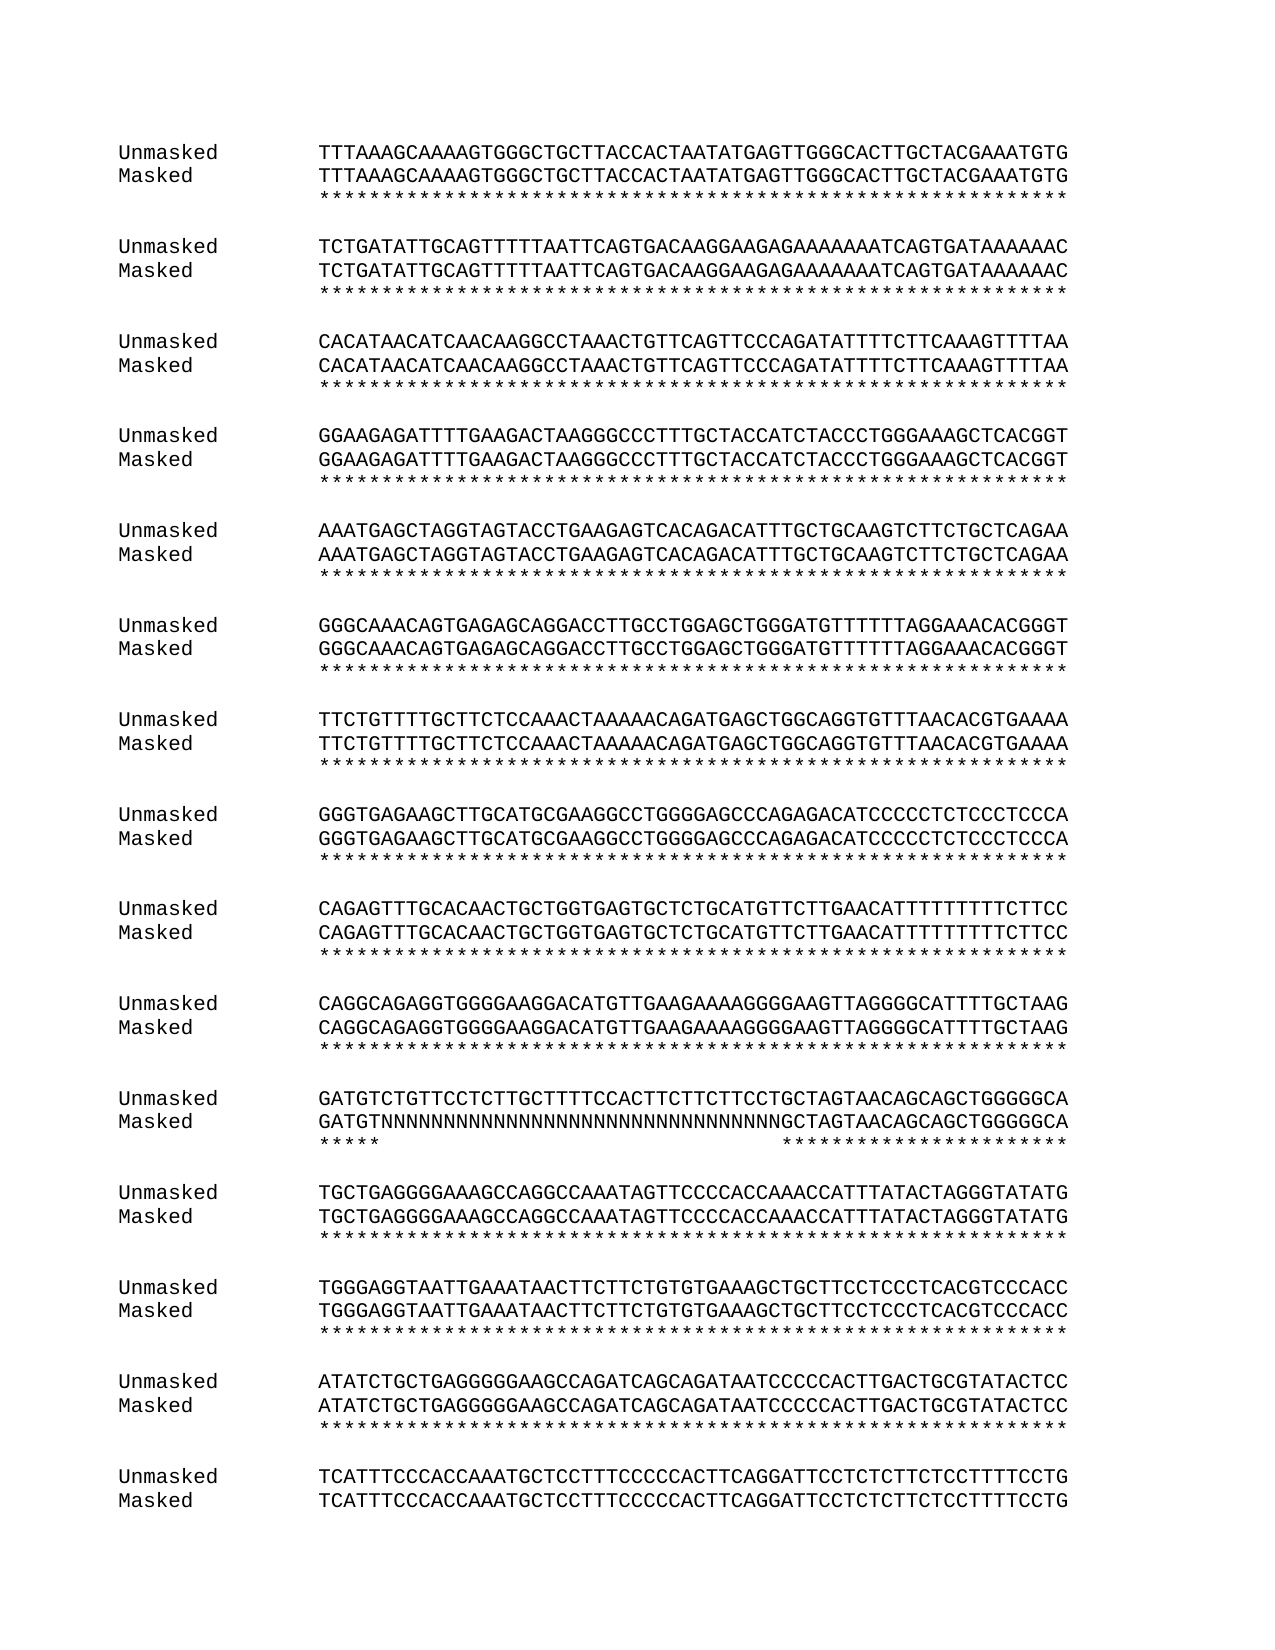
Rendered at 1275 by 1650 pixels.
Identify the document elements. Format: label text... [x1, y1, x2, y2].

text ************************************************************ [118, 757, 1157, 780]
text Unmasked TTTAAAGCAAAAGTGGGCTGCTTACCACTAATATGAGTTGGGCACTTGCTACGAAATGTG [118, 142, 1157, 165]
text Masked AAATGAGCTAGGTAGTACCTGAAGAGTCACAGACATTTGCTGCAAGTCTTCTGCTCAGAA [118, 544, 1157, 567]
text Masked CAGGCAGAGGTGGGGAAGGACATGTTGAAGAAAAGGGGAAGTTAGGGGCATTTTGCTAAG [118, 1017, 1157, 1040]
text ************************************************************ [118, 378, 1157, 402]
text Masked TGCTGAGGGGAAAGCCAGGCCAAATAGTTCCCCACCAAACCATTTATACTAGGGTATATG [118, 1206, 1157, 1229]
text Unmasked GATGTCTGTTCCTCTTGCTTTTCCACTTCTTCTTCCTGCTAGTAACAGCAGCTGGGGGCA [118, 1088, 1157, 1111]
text Masked TTTAAAGCAAAAGTGGGCTGCTTACCACTAATATGAGTTGGGCACTTGCTACGAAATGTG [118, 165, 1157, 189]
text Unmasked AAATGAGCTAGGTAGTACCTGAAGAGTCACAGACATTTGCTGCAAGTCTTCTGCTCAGAA [118, 520, 1157, 544]
text Unmasked TCATTTCCCACCAAATGCTCCTTTCCCCCACTTCAGGATTCCTCTCTTCTCCTTTTCCTG [118, 1466, 1157, 1489]
text Masked ATATCTGCTGAGGGGGAAGCCAGATCAGCAGATAATCCCCCACTTGACTGCGTATACTCC [118, 1395, 1157, 1419]
text ************************************************************ [118, 1040, 1157, 1064]
text Unmasked ATATCTGCTGAGGGGGAAGCCAGATCAGCAGATAATCCCCCACTTGACTGCGTATACTCC [118, 1371, 1157, 1395]
text Masked TCATTTCCCACCAAATGCTCCTTTCCCCCACTTCAGGATTCCTCTCTTCTCCTTTTCCTG [118, 1489, 1157, 1513]
text ************************************************************ [118, 473, 1157, 496]
text ***** *********************** [118, 1135, 1157, 1158]
text ************************************************************ [118, 189, 1157, 213]
text Masked GGAAGAGATTTTGAAGACTAAGGGCCCTTTGCTACCATCTACCCTGGGAAAGCTCACGGT [118, 449, 1157, 473]
text Masked GATGTNNNNNNNNNNNNNNNNNNNNNNNNNNNNNNNNGCTAGTAACAGCAGCTGGGGGCA [118, 1111, 1157, 1135]
text ************************************************************ [118, 567, 1157, 591]
text Unmasked CAGAGTTTGCACAACTGCTGGTGAGTGCTCTGCATGTTCTTGAACATTTTTTTTTCTTCC [118, 898, 1157, 922]
text Masked GGGCAAACAGTGAGAGCAGGACCTTGCCTGGAGCTGGGATGTTTTTTAGGAAACACGGGT [118, 638, 1157, 662]
text Unmasked TCTGATATTGCAGTTTTTAATTCAGTGACAAGGAAGAGAAAAAAATCAGTGATAAAAAAC [118, 236, 1157, 260]
text Unmasked GGGCAAACAGTGAGAGCAGGACCTTGCCTGGAGCTGGGATGTTTTTTAGGAAACACGGGT [118, 615, 1157, 638]
text Unmasked CACATAACATCAACAAGGCCTAAACTGTTCAGTTCCCAGATATTTTCTTCAAAGTTTTAA [118, 331, 1157, 354]
text Masked TGGGAGGTAATTGAAATAACTTCTTCTGTGTGAAAGCTGCTTCCTCCCTCACGTCCCACC [118, 1300, 1157, 1324]
text Unmasked CAGGCAGAGGTGGGGAAGGACATGTTGAAGAAAAGGGGAAGTTAGGGGCATTTTGCTAAG [118, 993, 1157, 1017]
text Masked CAGAGTTTGCACAACTGCTGGTGAGTGCTCTGCATGTTCTTGAACATTTTTTTTTCTTCC [118, 922, 1157, 946]
text Unmasked GGAAGAGATTTTGAAGACTAAGGGCCCTTTGCTACCATCTACCCTGGGAAAGCTCACGGT [118, 426, 1157, 449]
text Masked TCTGATATTGCAGTTTTTAATTCAGTGACAAGGAAGAGAAAAAAATCAGTGATAAAAAAC [118, 260, 1157, 284]
text Unmasked TGGGAGGTAATTGAAATAACTTCTTCTGTGTGAAAGCTGCTTCCTCCCTCACGTCCCACC [118, 1277, 1157, 1300]
text Unmasked GGGTGAGAAGCTTGCATGCGAAGGCCTGGGGAGCCCAGAGACATCCCCCTCTCCCTCCCA [118, 804, 1157, 827]
text ************************************************************ [118, 662, 1157, 686]
text ************************************************************ [118, 284, 1157, 307]
text Masked CACATAACATCAACAAGGCCTAAACTGTTCAGTTCCCAGATATTTTCTTCAAAGTTTTAA [118, 354, 1157, 378]
text Unmasked TGCTGAGGGGAAAGCCAGGCCAAATAGTTCCCCACCAAACCATTTATACTAGGGTATATG [118, 1182, 1157, 1206]
text ************************************************************ [118, 851, 1157, 875]
text Unmasked TTCTGTTTTGCTTCTCCAAACTAAAAACAGATGAGCTGGCAGGTGTTTAACACGTGAAAA [118, 709, 1157, 733]
text Masked GGGTGAGAAGCTTGCATGCGAAGGCCTGGGGAGCCCAGAGACATCCCCCTCTCCCTCCCA [118, 827, 1157, 851]
text Masked TTCTGTTTTGCTTCTCCAAACTAAAAACAGATGAGCTGGCAGGTGTTTAACACGTGAAAA [118, 733, 1157, 757]
text ************************************************************ [118, 946, 1157, 969]
text ************************************************************ [118, 1229, 1157, 1253]
text ************************************************************ [118, 1324, 1157, 1348]
text ************************************************************ [118, 1419, 1157, 1442]
